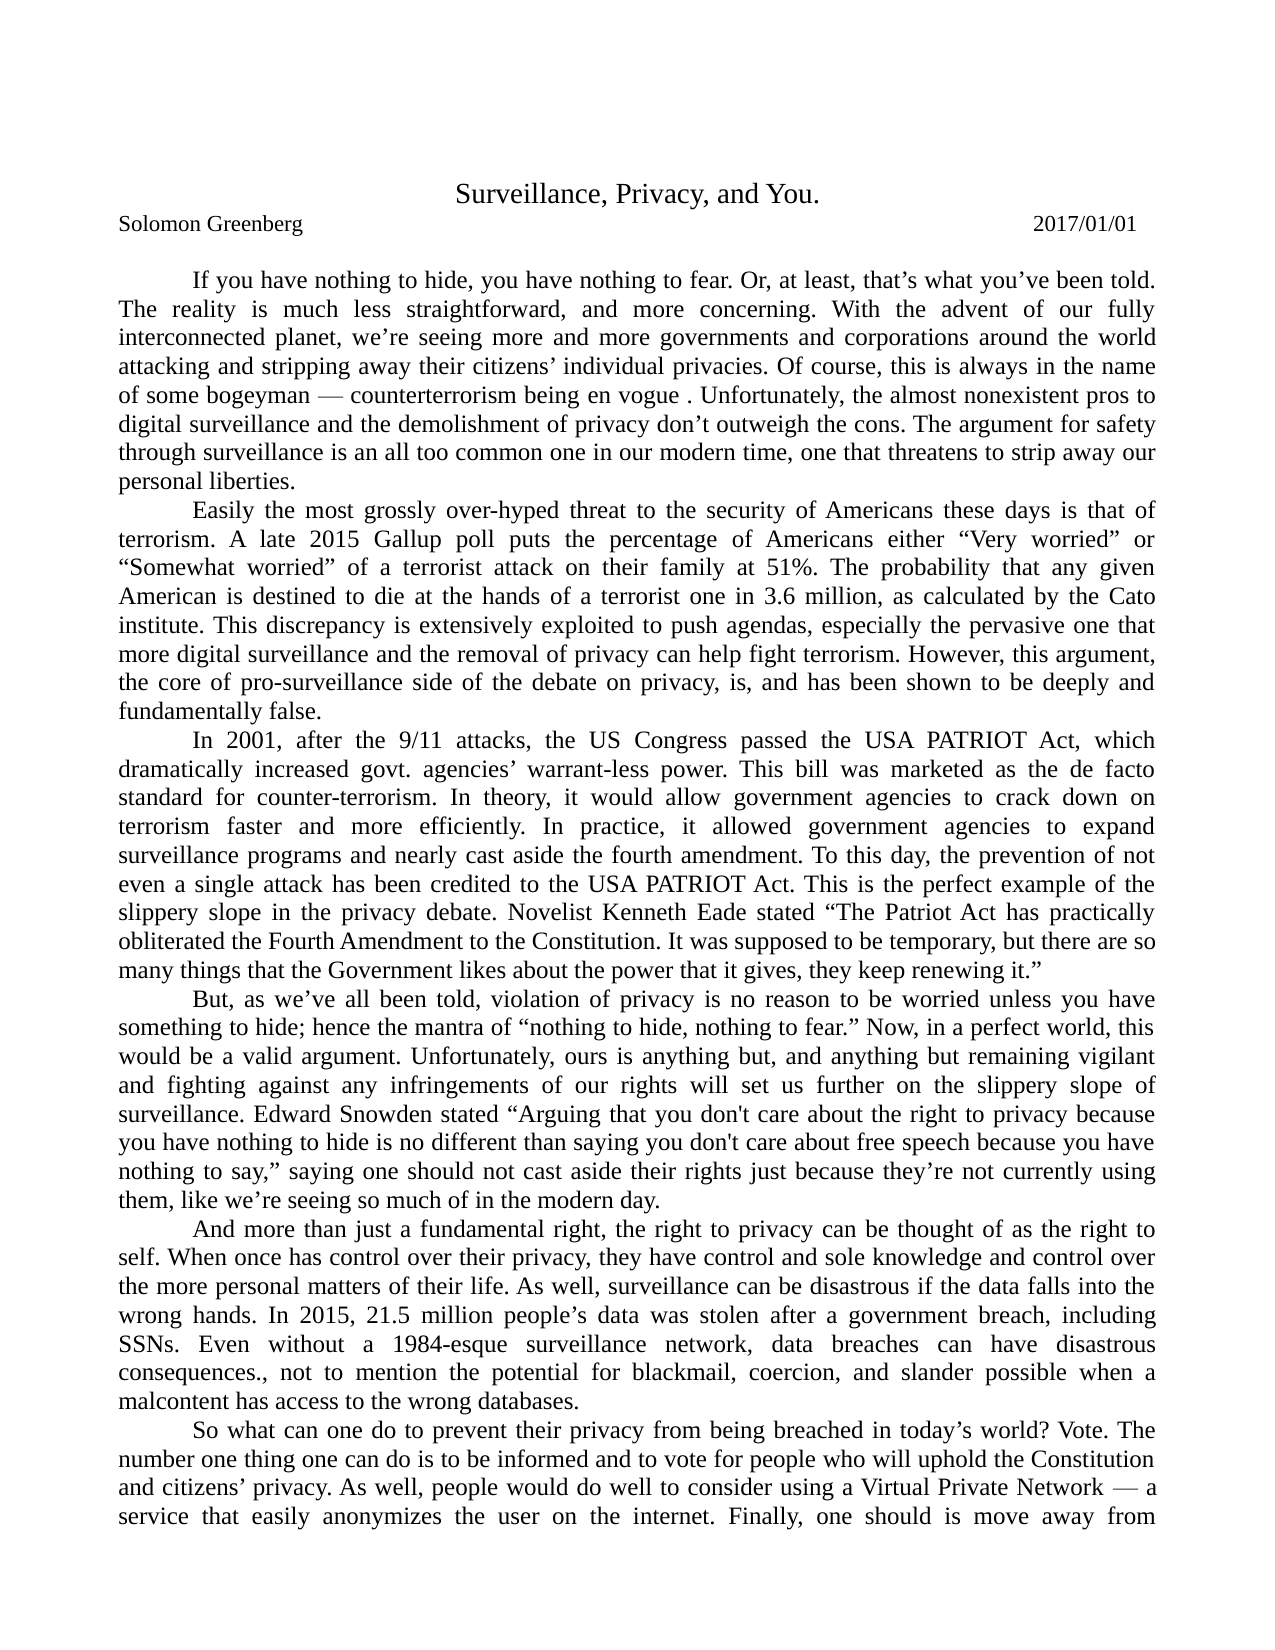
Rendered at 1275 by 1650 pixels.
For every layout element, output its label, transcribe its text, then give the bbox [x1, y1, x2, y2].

text Surveillance, Privacy, and You. [118, 176, 1157, 210]
text In 2001, after the 9/11 attacks, the US Congress passed the USA PATRIOT Act, which dramatically increased govt. agencies’ warrant-less power. This bill was marketed as the de facto standard for counter-terrorism. In theory, it would allow government agencies to crack down on terrorism faster and more efficiently. In practice, it allowed government agencies to expand surveillance programs and nearly cast aside the fourth amendment. To this day, the prevention of not even a single attack has been credited to the USA PATRIOT Act. This is the perfect example of the slippery slope in the privacy debate. Novelist Kenneth Eade stated “The Patriot Act has practically obliterated the Fourth Amendment to the Constitution. It was supposed to be temporary, but there are so many things that the Government likes about the power that it gives, they keep renewing it.” [118, 725, 1157, 984]
text Easily the most grossly over-hyped threat to the security of Americans these days is that of terrorism. A late 2015 Gallup poll puts the percentage of Americans either “Very worried” or “Somewhat worried” of a terrorist attack on their family at 51%. The probability that any given American is destined to die at the hands of a terrorist one in 3.6 million, as calculated by the Cato institute. This discrepancy is extensively exploited to push agendas, especially the pervasive one that more digital surveillance and the removal of privacy can help fight terrorism. However, this argument, the core of pro-surveillance side of the debate on privacy, is, and has been shown to be deeply and fundamentally false. [118, 495, 1157, 725]
text So what can one do to prevent their privacy from being breached in today’s world? Vote. The number one thing one can do is to be informed and to vote for people who will uphold the Constitution and citizens’ privacy. As well, people would do well to consider using a Virtual Private Network — a service that easily anonymizes the user on the internet. Finally, one should is move away from [118, 1415, 1157, 1530]
text And more than just a fundamental right, the right to privacy can be thought of as the right to self. When once has control over their privacy, they have control and sole knowledge and control over the more personal matters of their life. As well, surveillance can be disastrous if the data falls into the wrong hands. In 2015, 21.5 million people’s data was stolen after a government breach, including SSNs. Even without a 1984-esque surveillance network, data breaches can have disastrous consequences., not to mention the potential for blackmail, coercion, and slander possible when a malcontent has access to the wrong databases. [118, 1214, 1157, 1415]
text Solomon Greenberg 2017/01/01 [118, 210, 1157, 236]
text But, as we’ve all been told, violation of privacy is no reason to be worried unless you have something to hide; hence the mantra of “nothing to hide, nothing to fear.” Now, in a perfect world, this would be a valid argument. Unfortunately, ours is anything but, and anything but remaining vigilant and fighting against any infringements of our rights will set us further on the slippery slope of surveillance. Edward Snowden stated “Arguing that you don't care about the right to privacy because you have nothing to hide is no different than saying you don't care about free speech because you have nothing to say,” saying one should not cast aside their rights just because they’re not currently using them, like we’re seeing so much of in the modern day. [118, 984, 1157, 1214]
text If you have nothing to hide, you have nothing to fear. Or, at least, that’s what you’ve been told. The reality is much less straightforward, and more concerning. With the advent of our fully interconnected planet, we’re seeing more and more governments and corporations around the world attacking and stripping away their citizens’ individual privacies. Of course, this is always in the name of some bogeyman — counterterrorism being en vogue . Unfortunately, the almost nonexistent pros to digital surveillance and the demolishment of privacy don’t outweigh the cons. The argument for safety through surveillance is an all too common one in our modern time, one that threatens to strip away our personal liberties. [118, 265, 1157, 495]
